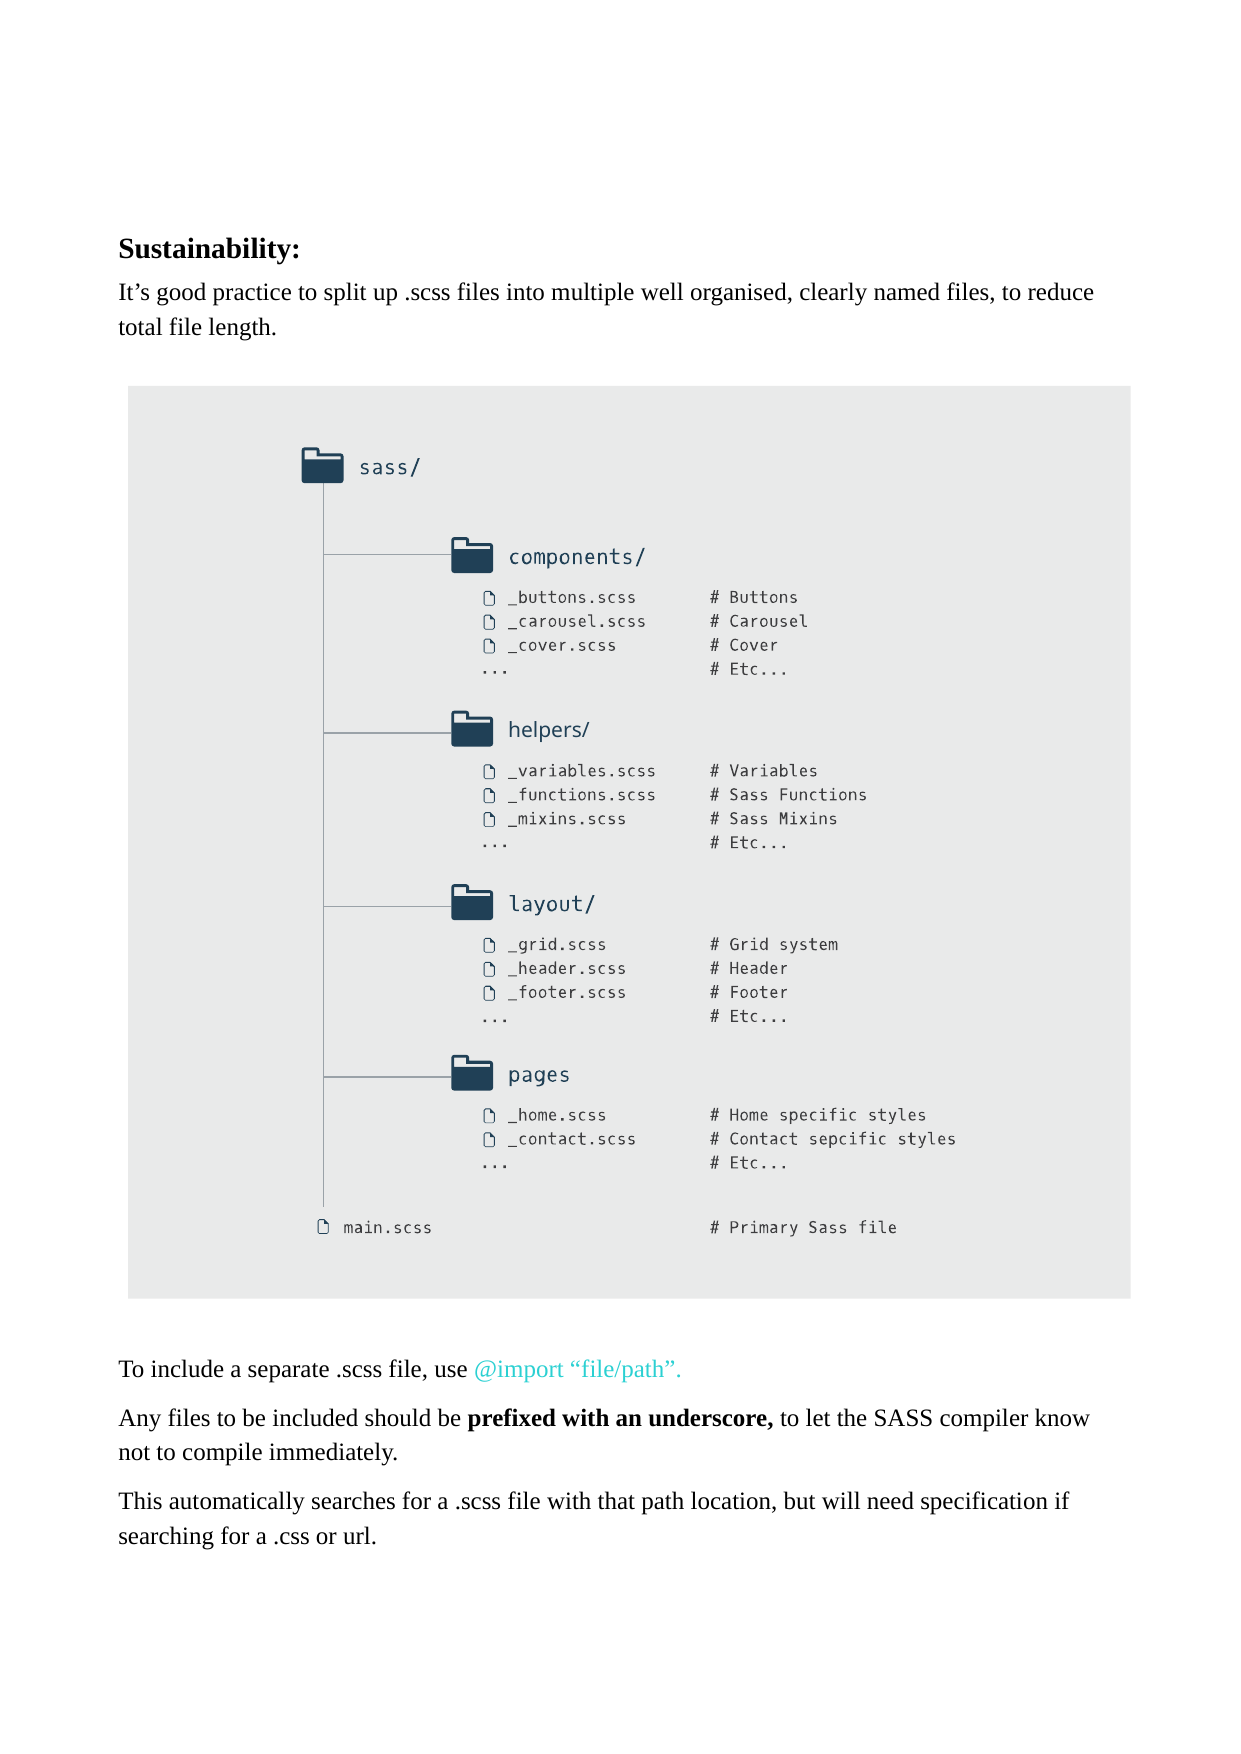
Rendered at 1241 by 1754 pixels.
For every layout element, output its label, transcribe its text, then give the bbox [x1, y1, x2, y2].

text Any files to be included should be prefixed with an underscore, to let the SASS compiler know not to compile immediately. [118, 1403, 1122, 1466]
text To include a separate .scss file, use @import “file/path”. [118, 1354, 1122, 1382]
text This automatically searches for a .scss file with that path location, but will need specification if searching for a .css or url. [118, 1486, 1122, 1549]
text It’s good practice to split up .scss files into multiple well organised, clearly named files, to reduce total file length. [118, 277, 1122, 340]
subtitle Sustainability: [118, 231, 1122, 264]
